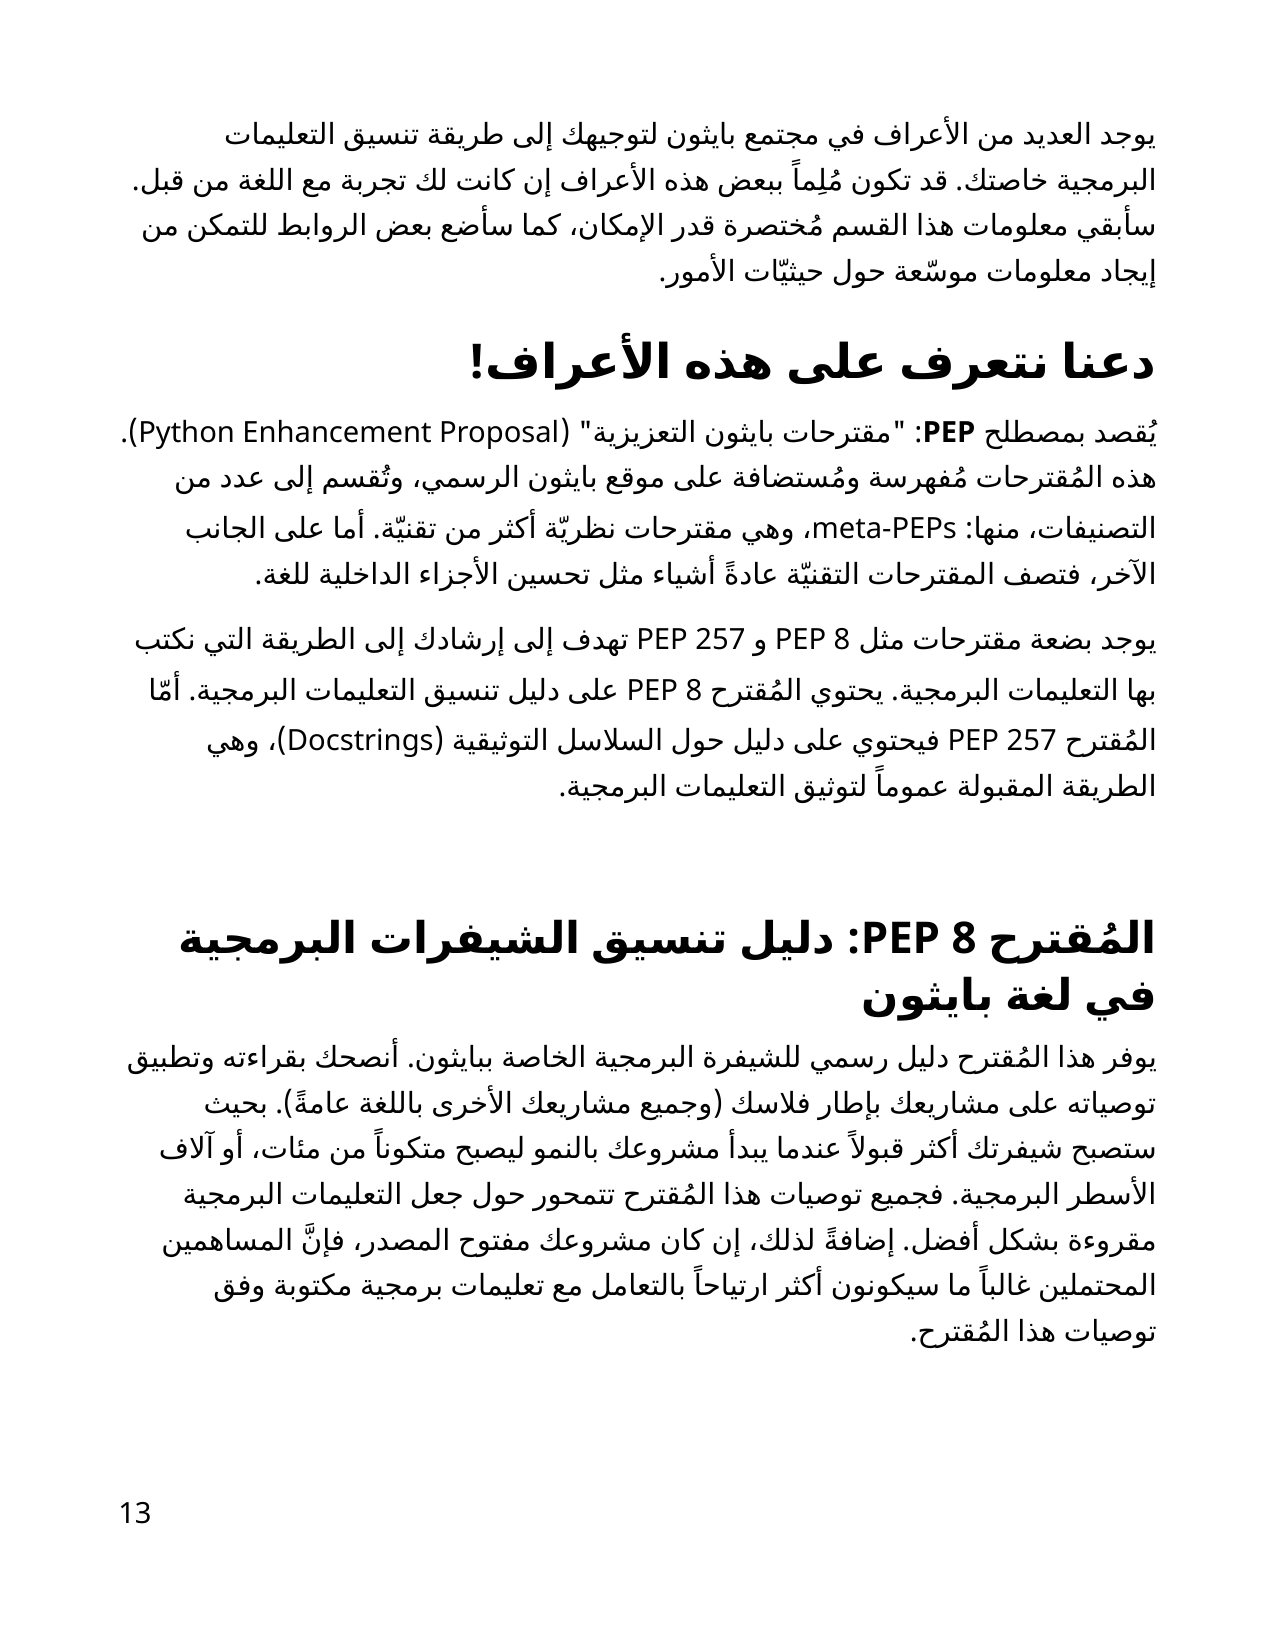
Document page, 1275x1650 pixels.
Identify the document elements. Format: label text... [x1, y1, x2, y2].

text يُقصد بمصطلح PEP: "مقترحات بايثون التعزيزية" (Python Enhancement Proposal). هذه المُقترحات مُفهرسة ومُستضافة على موقع بايثون الرسمي، وتُقسم إلى عدد من التصنيفات، منها: meta-PEPs، وهي مقترحات نظريّة أكثر من تقنيّة. أما على الجانب الآخر، فتصف المقترحات التقنيّة عادةً أشياء مثل تحسين الأجزاء الداخلية للغة. [118, 411, 1157, 596]
text يوفر هذا المُقترح دليل رسمي للشيفرة البرمجية الخاصة ببايثون. أنصحك بقراءته وتطبيق توصياته على مشاريعك بإطار فلاسك (وجميع مشاريعك الأخرى باللغة عامةً). بحيث ستصبح شيفرتك أكثر قبولاً عندما يبدأ مشروعك بالنمو ليصبح متكوناً من مئات، أو آلاف الأسطر البرمجية. فجميع توصيات هذا المُقترح تتمحور حول جعل التعليمات البرمجية مقروءة بشكل أفضل. إضافةً لذلك، إن كان مشروعك مفتوح المصدر، فإنَّ المساهمين المحتملين غالباً ما سيكونون أكثر ارتياحاً بالتعامل مع تعليمات برمجية مكتوبة وفق توصيات هذا المُقترح. [118, 1041, 1157, 1353]
text يوجد العديد من الأعراف في مجتمع بايثون لتوجيهك إلى طريقة تنسيق التعليمات البرمجية خاصتك. قد تكون مُلِماً ببعض هذه الأعراف إن كانت لك تجربة مع اللغة من قبل. سأبقي معلومات هذا القسم مُختصرة قدر الإمكان، كما سأضع بعض الروابط للتمكن من إيجاد معلومات موسّعة حول حيثيّات الأمور. [118, 118, 1157, 293]
subtitle المُقترح PEP 8: دليل تنسيق الشيفرات البرمجية في لغة بايثون [118, 907, 1157, 1029]
subtitle دعنا نتعرف على هذه الأعراف! [118, 336, 1157, 398]
text يوجد بضعة مقترحات مثل PEP 8 و PEP 257 تهدف إلى إرشادك إلى الطريقة التي نكتب بها التعليمات البرمجية. يحتوي المُقترح PEP 8 على دليل تنسيق التعليمات البرمجية. أمّا المُقترح PEP 257 فيحتوي على دليل حول السلاسل التوثيقية (Docstrings)، وهي الطريقة المقبولة عموماً لتوثيق التعليمات البرمجية. [118, 618, 1157, 808]
